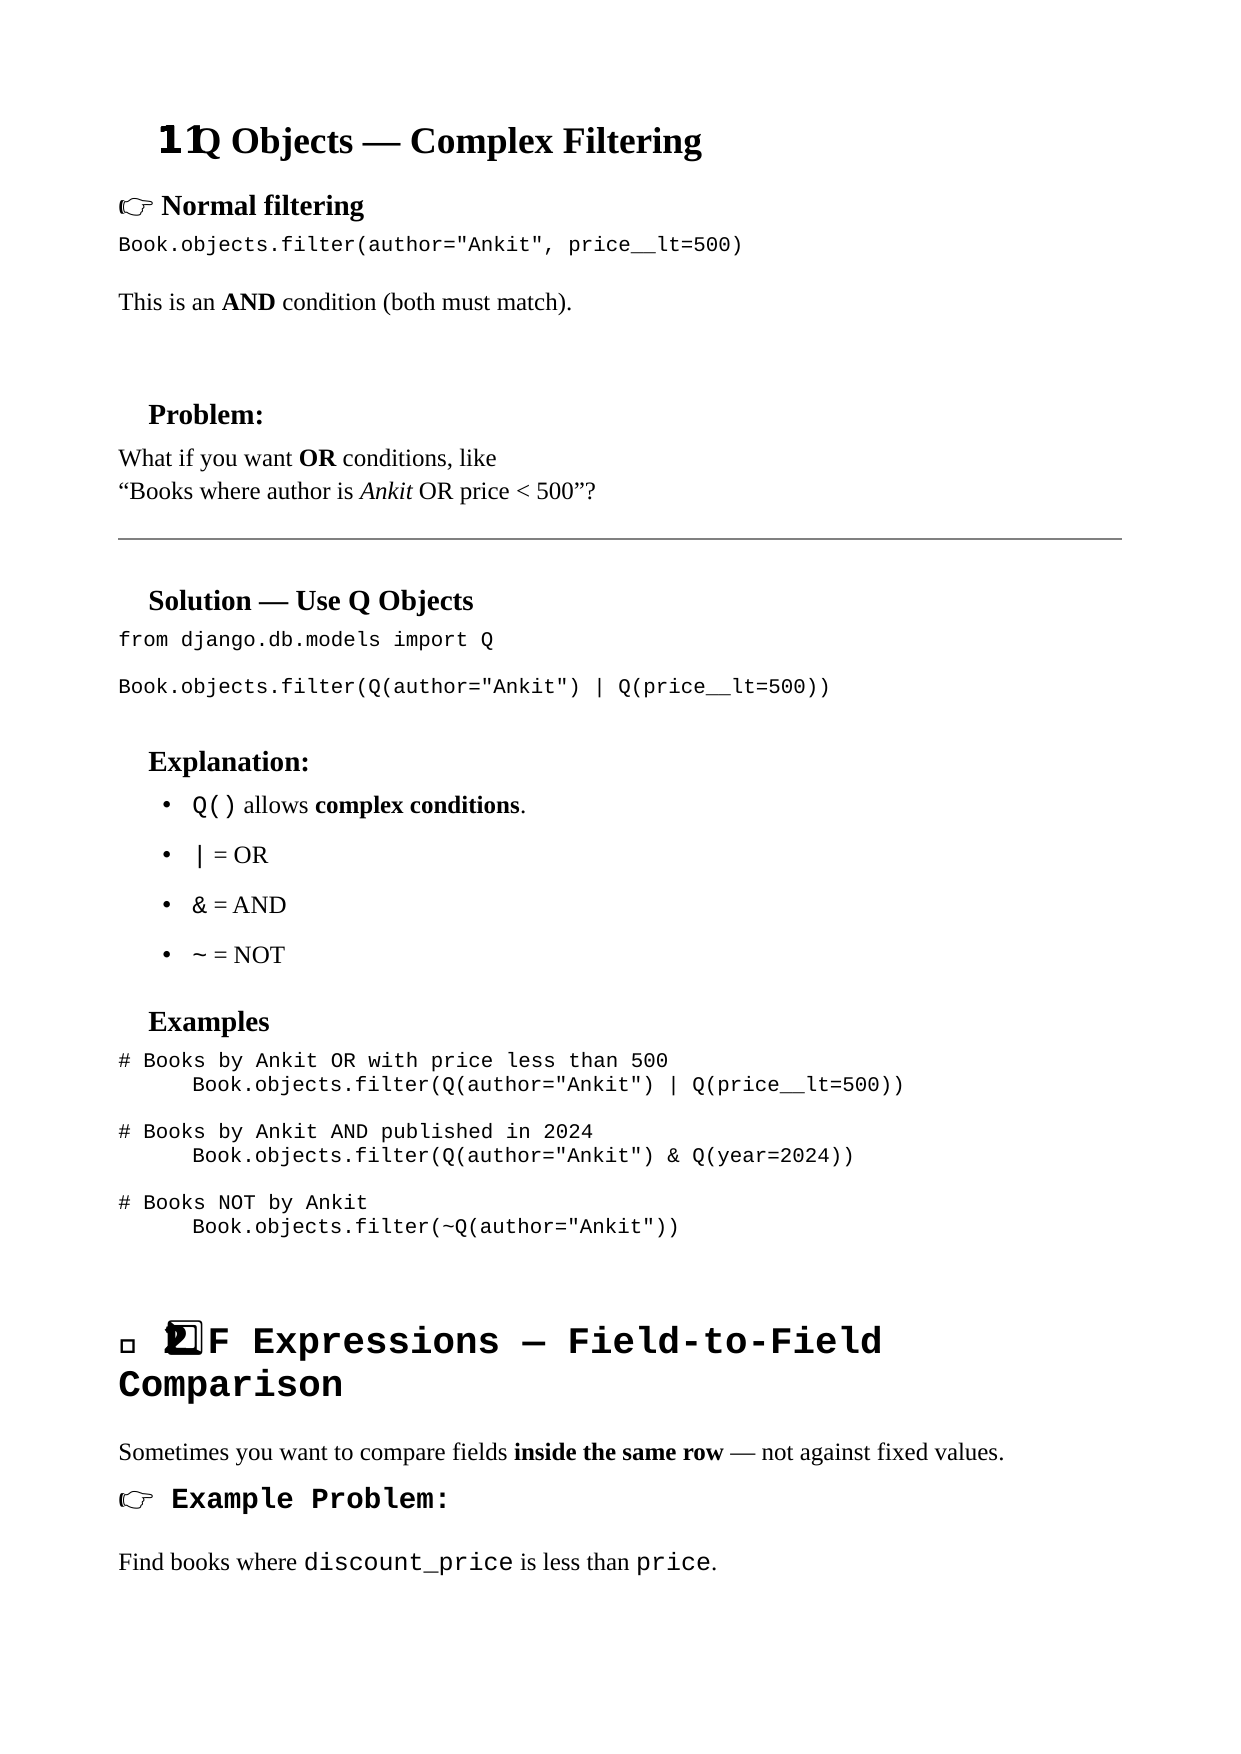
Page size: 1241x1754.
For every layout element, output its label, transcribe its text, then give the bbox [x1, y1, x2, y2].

text Book.objects.filter(author="Ankit", price__lt=500) [118, 234, 1122, 258]
text Sometimes you want to compare fields inside the same row — not against fixed values. [118, 1437, 1122, 1466]
subtitle 🧩 1️⃣ Q Objects — Complex Filtering [118, 118, 1122, 161]
text This is an AND condition (both must match). [118, 287, 1122, 316]
text Book.objects.filter(~Q(author="Ankit")) [118, 1216, 1122, 1240]
text from django.db.models import Q [118, 629, 1122, 652]
subtitle 💡 Problem: [118, 397, 1122, 431]
text Book.objects.filter(Q(author="Ankit") | Q(price__lt=500)) [118, 676, 1122, 700]
text Book.objects.filter(Q(author="Ankit") & Q(year=2024)) [118, 1145, 1122, 1169]
list | = OR [162, 840, 1122, 871]
list ~ = NOT [162, 940, 1122, 971]
subtitle 🧩 2️⃣ F Expressions — Field-to-Field Comparison [118, 1322, 1122, 1407]
subtitle 🔧 Examples [118, 1004, 1122, 1038]
subtitle 👉 Normal filtering [118, 188, 1122, 222]
text # Books by Ankit AND published in 2024 [118, 1121, 1122, 1145]
list Q() allows complex conditions. [162, 790, 1122, 821]
text Book.objects.filter(Q(author="Ankit") | Q(price__lt=500)) [118, 1074, 1122, 1098]
subtitle 👉 Example Problem: [118, 1484, 1122, 1517]
subtitle 💥 Explanation: [118, 744, 1122, 777]
subtitle ✅ Solution — Use Q Objects [118, 583, 1122, 616]
text Find books where discount_price is less than price. [118, 1547, 1122, 1578]
list & = AND [162, 890, 1122, 921]
text What if you want OR conditions, like “Books where author is Ankit OR price < 500”? [118, 443, 1122, 505]
text # Books by Ankit OR with price less than 500 [118, 1051, 1122, 1074]
text # Books NOT by Ankit [118, 1192, 1122, 1216]
